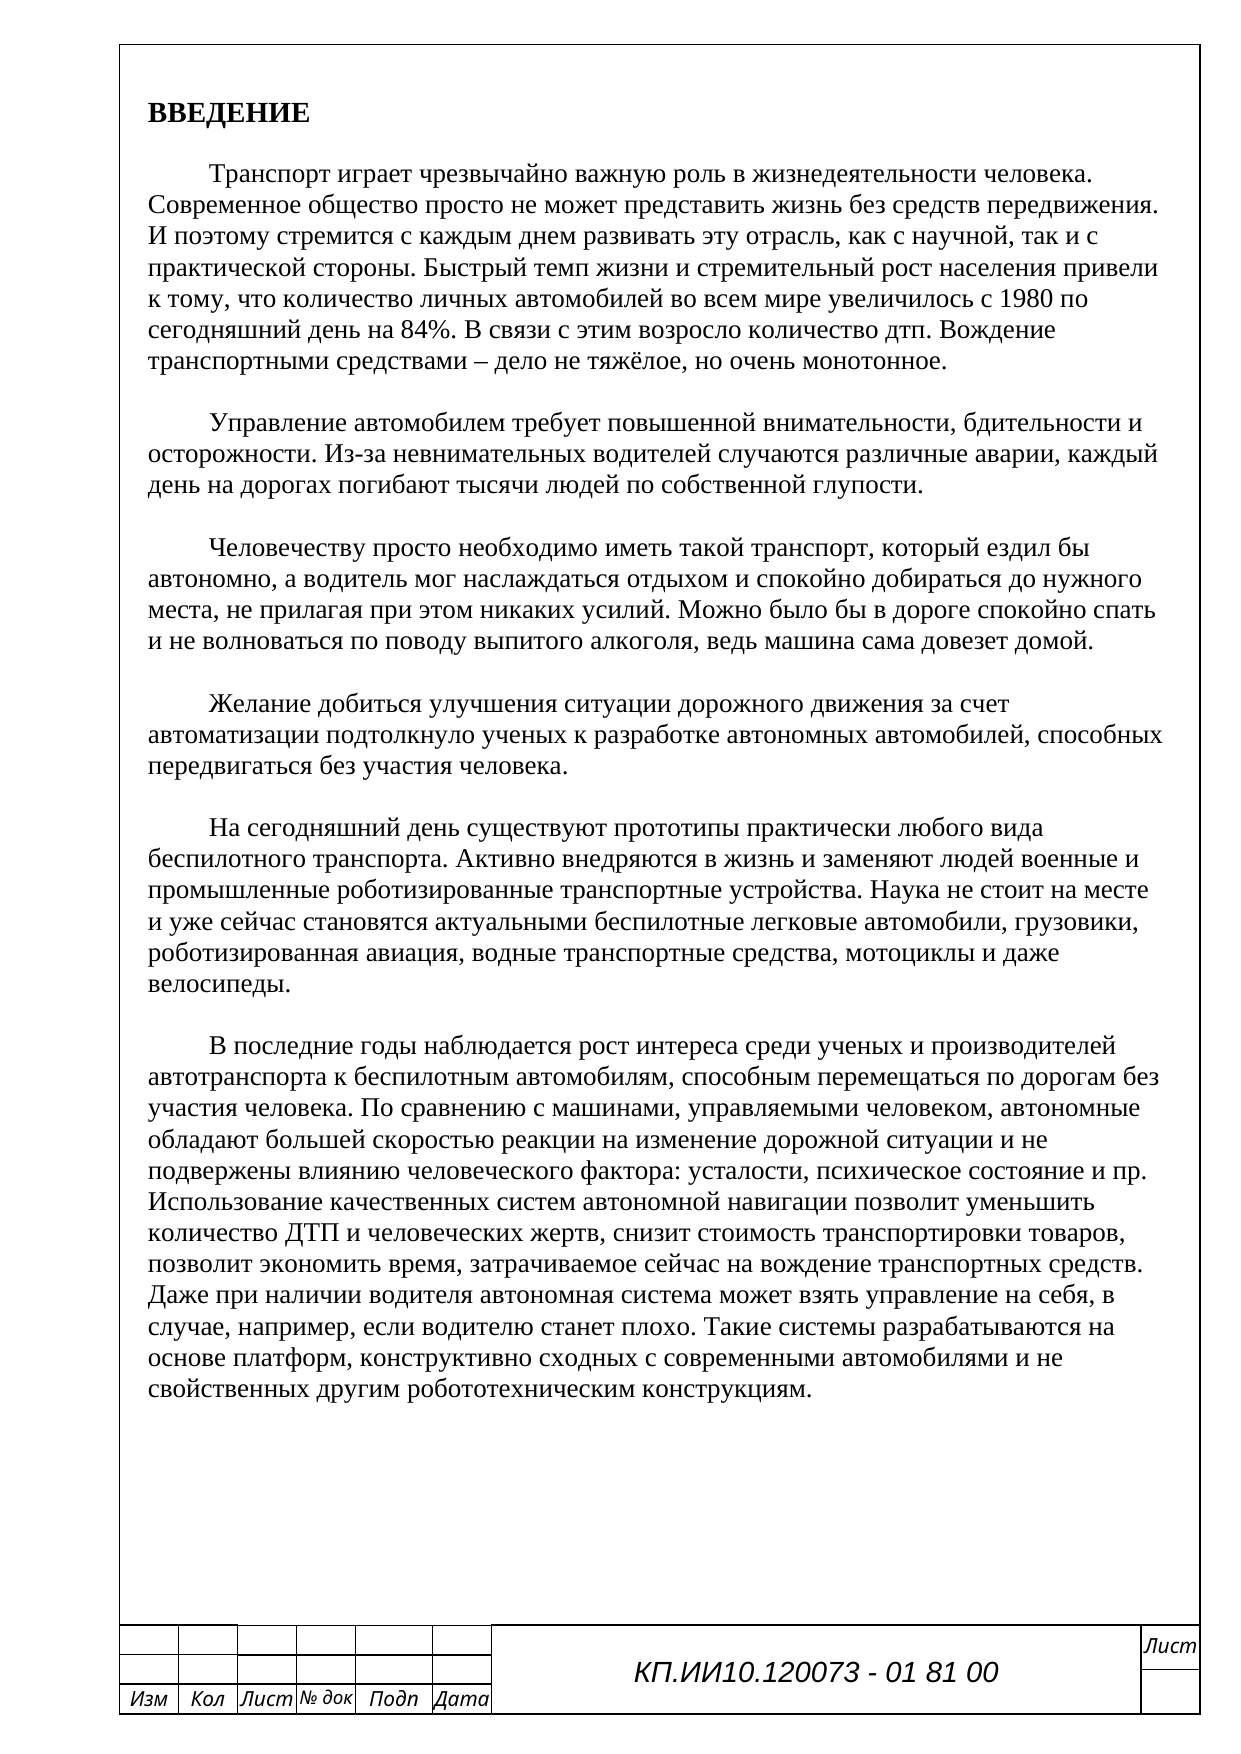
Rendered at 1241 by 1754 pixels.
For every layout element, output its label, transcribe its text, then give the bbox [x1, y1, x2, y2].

text Человечеству просто необходимо иметь такой транспорт, который ездил бы автономно, а водитель мог наслаждаться отдыхом и спокойно добираться до нужного места, не прилагая при этом никаких усилий. Можно было бы в дороге спокойно спать и не волноваться по поводу выпитого алкоголя, ведь машина сама довезет домой. [148, 531, 1169, 656]
text Управление автомобилем требует повышенной внимательности, бдительности и осторожности. Из-за невнимательных водителей случаются различные аварии, каждый день на дорогах погибают тысячи людей по собственной глупости. [148, 406, 1169, 500]
text В последние годы наблюдается рост интереса среди ученых и производителей автотранспорта к беспилотным автомобилям, способным перемещаться по дорогам без участия человека. По сравнению с машинами, управляемыми человеком, автономные обладают большей скоростью реакции на изменение дорожной ситуации и не подвержены влиянию человеческого фактора: усталости, психическое состояние и пр. Использование качественных систем автономной навигации позволит уменьшить количество ДТП и человеческих жертв, снизит стоимость транспортировки товаров, позволит экономить время, затрачиваемое сейчас на вождение транспортных средств. Даже при наличии водителя автономная система может взять управление на себя, в случае, например, если водителю станет плохо. Такие системы разрабатываются на основе платформ, конструктивно сходных с современными автомобилями и не свойственных другим робототехническим конструкциям. [148, 1029, 1169, 1403]
text ВВЕДЕНИЕ [148, 95, 1169, 128]
text Транспорт играет чрезвычайно важную роль в жизнедеятельности человека. Современное общество просто не может представить жизнь без средств передвижения. И поэтому стремится с каждым днем развивать эту отрасль, как с научной, так и с практической стороны. Быстрый темп жизни и стремительный рост населения привели к тому, что количество личных автомобилей во всем мире увеличилось с 1980 по сегодняшний день на 84%. В связи с этим возросло количество дтп. Вождение транспортными средствами – дело не тяжёлое, но очень монотонное. [148, 157, 1169, 375]
text Желание добиться улучшения ситуации дорожного движения за счет автоматизации подтолкнуло ученых к разработке автономных автомобилей, способных передвигаться без участия человека. [148, 687, 1169, 780]
text На сегодняшний день существуют прототипы практически любого вида беспилотного транспорта. Активно внедряются в жизнь и заменяют людей военные и промышленные роботизированные транспортные устройства. Наука не стоит на месте и уже сейчас становятся актуальными беспилотные легковые автомобили, грузовики, роботизированная авиация, водные транспортные средства, мотоциклы и даже велосипеды. [148, 811, 1169, 998]
